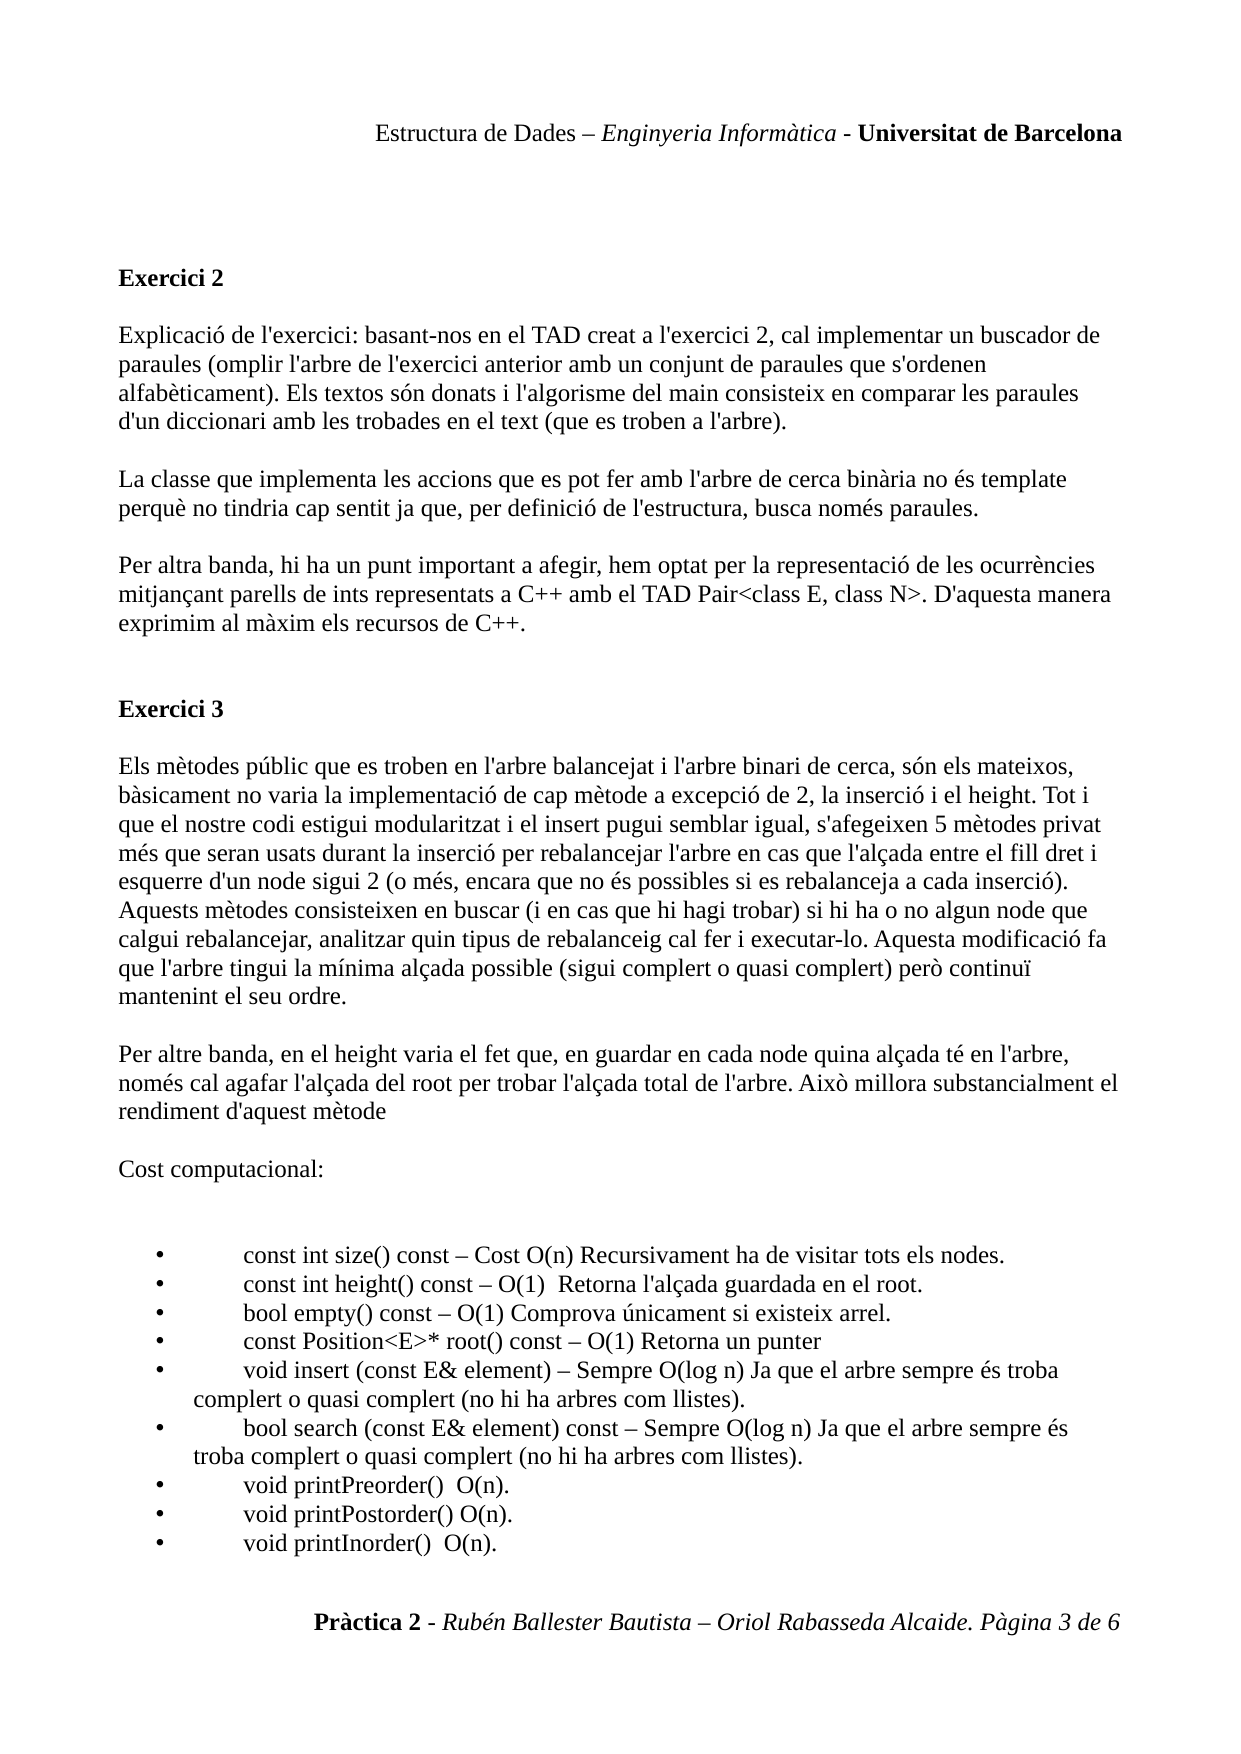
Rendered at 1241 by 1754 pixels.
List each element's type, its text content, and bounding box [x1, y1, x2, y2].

list const int height() const – O(1) Retorna l'alçada guardada en el root. [156, 1269, 1122, 1298]
text Per altra banda, hi ha un punt important a afegir, hem optat per la representació de les ocurrències mitjançant parells de ints representats a C++ amb el TAD Pair<class E, class N>. D'aquesta manera exprimim al màxim els recursos de C++. [118, 550, 1122, 636]
text Exercici 2 [118, 263, 1122, 291]
text Per altre banda, en el height varia el fet que, en guardar en cada node quina alçada té en l'arbre, només cal agafar l'alçada del root per trobar l'alçada total de l'arbre. Això millora substancialment el rendiment d'aquest mètode [118, 1039, 1122, 1125]
text Cost computacional: [118, 1154, 1122, 1183]
list void printInorder() O(n). [156, 1528, 1122, 1556]
text Explicació de l'exercici: basant-nos en el TAD creat a l'exercici 2, cal implementar un buscador de paraules (omplir l'arbre de l'exercici anterior amb un conjunt de paraules que s'ordenen alfabèticament). Els textos són donats i l'algorisme del main consisteix en comparar les paraules d'un diccionari amb les trobades en el text (que es troben a l'arbre). [118, 320, 1122, 435]
text Els mètodes públic que es troben en l'arbre balancejat i l'arbre binari de cerca, són els mateixos, bàsicament no varia la implementació de cap mètode a excepció de 2, la inserció i el height. Tot i que el nostre codi estigui modularitzat i el insert pugui semblar igual, s'afegeixen 5 mètodes privat més que seran usats durant la inserció per rebalancejar l'arbre en cas que l'alçada entre el fill dret i esquerre d'un node sigui 2 (o més, encara que no és possibles si es rebalanceja a cada inserció). Aquests mètodes consisteixen en buscar (i en cas que hi hagi trobar) si hi ha o no algun node que calgui rebalancejar, analitzar quin tipus de rebalanceig cal fer i executar-lo. Aquesta modificació fa que l'arbre tingui la mínima alçada possible (sigui complert o quasi complert) però continuï mantenint el seu ordre. [118, 751, 1122, 1010]
list const int size() const – Cost O(n) Recursivament ha de visitar tots els nodes. [156, 1240, 1122, 1269]
text La classe que implementa les accions que es pot fer amb l'arbre de cerca binària no és template perquè no tindria cap sentit ja que, per definició de l'estructura, busca només paraules. [118, 464, 1122, 521]
list void insert (const E& element) – Sempre O(log n) Ja que el arbre sempre és troba complert o quasi complert (no hi ha arbres com llistes). [156, 1355, 1122, 1413]
list bool empty() const – O(1) Comprova únicament si existeix arrel. [156, 1298, 1122, 1326]
text Exercici 3 [118, 694, 1122, 723]
list const Position<E>* root() const – O(1) Retorna un punter [156, 1326, 1122, 1355]
list void printPreorder() O(n). [156, 1470, 1122, 1499]
list bool search (const E& element) const – Sempre O(log n) Ja que el arbre sempre és troba complert o quasi complert (no hi ha arbres com llistes). [156, 1413, 1122, 1470]
list void printPostorder() O(n). [156, 1499, 1122, 1528]
